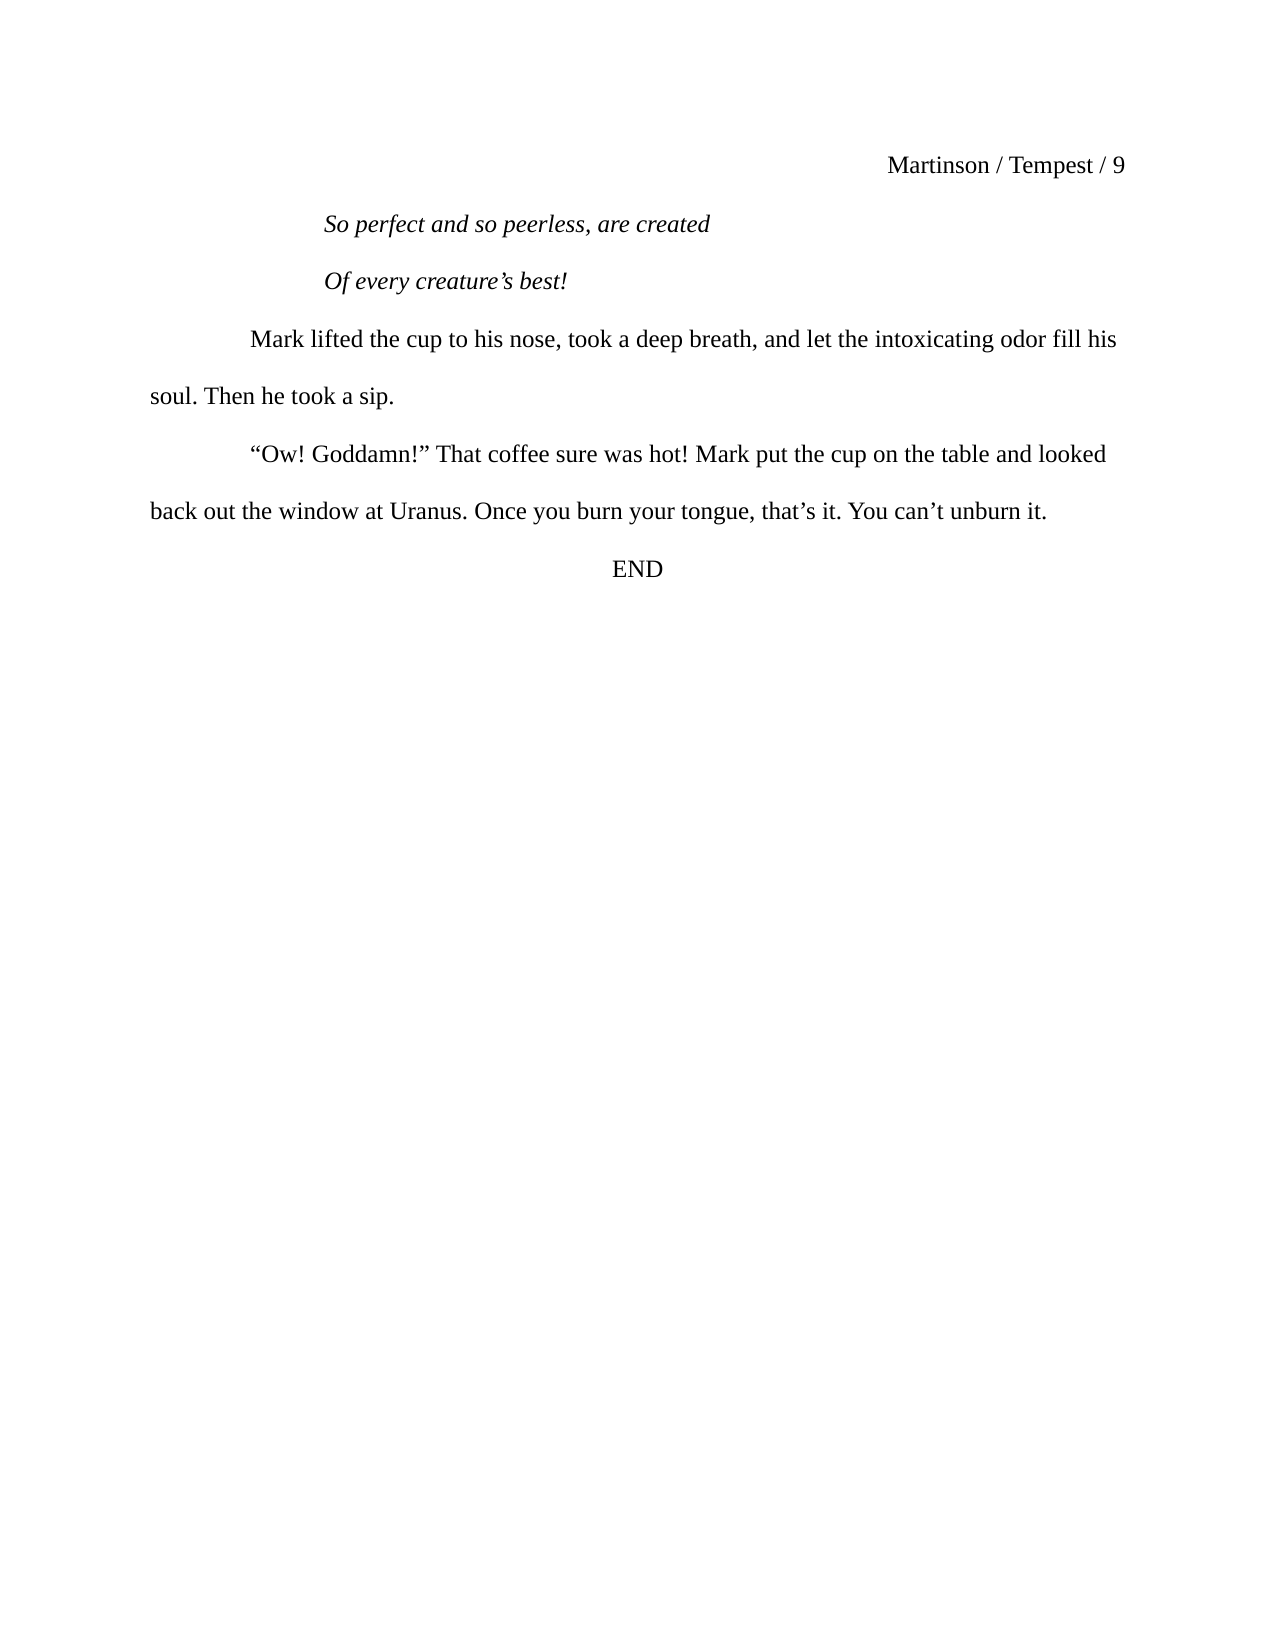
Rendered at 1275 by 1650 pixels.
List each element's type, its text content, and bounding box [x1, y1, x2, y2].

text Mark lifted the cup to his nose, took a deep breath, and let the intoxicating odor fill his soul. Then he took a sip. [150, 324, 1125, 410]
text Of every creature’s best! [224, 266, 1125, 295]
text “Ow! Goddamn!” That coffee sure was hot! Mark put the cup on the table and looked back out the window at Uranus. Once you burn your tongue, that’s it. You can’t unburn it. [150, 439, 1125, 525]
text So perfect and so peerless, are created [224, 209, 1125, 237]
text END [150, 554, 1125, 582]
